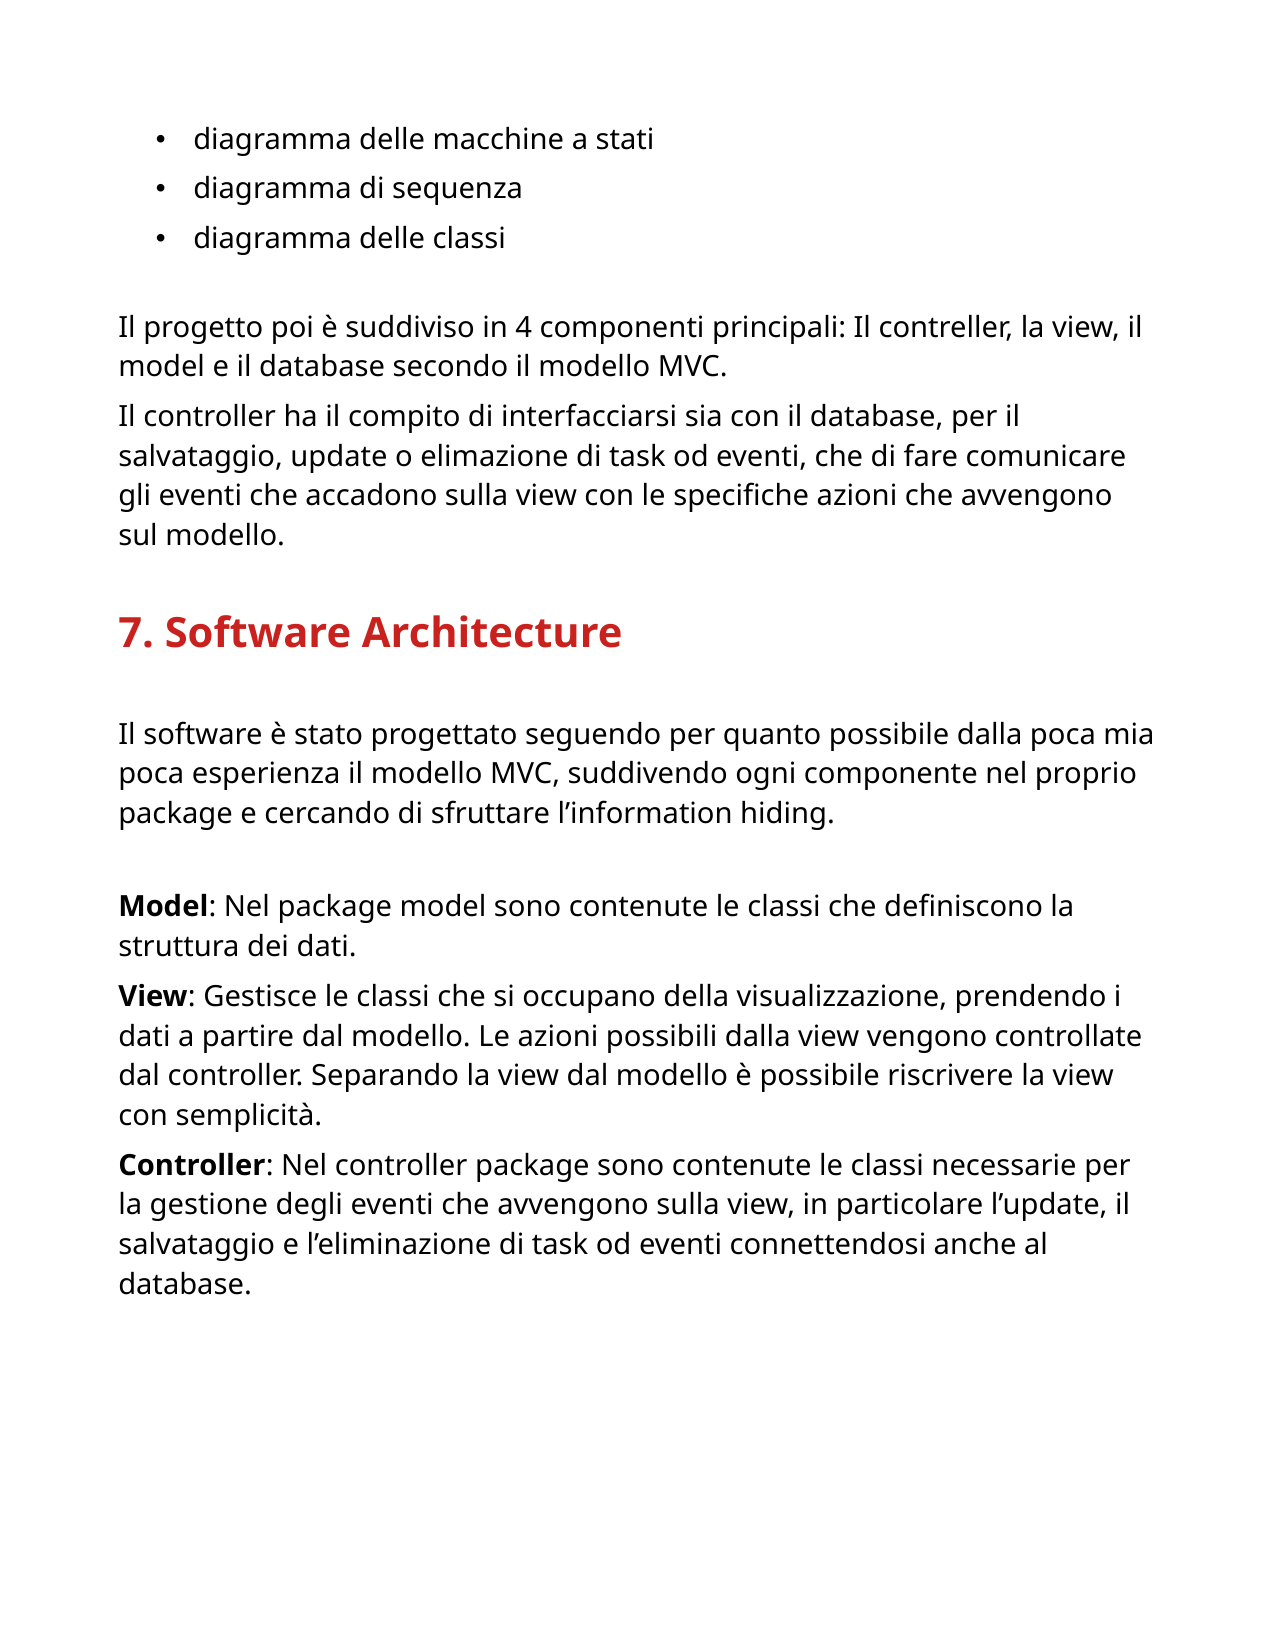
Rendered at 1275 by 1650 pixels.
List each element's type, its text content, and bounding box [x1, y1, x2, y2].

text Il progetto poi è suddiviso in 4 componenti principali: Il contreller, la view, il model e il database secondo il modello MVC. [118, 306, 1157, 385]
text View: Gestisce le classi che si occupano della visualizzazione, prendendo i dati a partire dal modello. Le azioni possibili dalla view vengono controllate dal controller. Separando la view dal modello è possibile riscrivere la view con semplicità. [118, 975, 1157, 1134]
list diagramma di sequenza [156, 168, 1157, 207]
list diagramma delle macchine a stati [156, 118, 1157, 158]
text Controller: Nel controller package sono contenute le classi necessarie per la gestione degli eventi che avvengono sulla view, in particolare l’update, il salvataggio e l’eliminazione di task od eventi connettendosi anche al database. [118, 1144, 1157, 1303]
text Il controller ha il compito di interfacciarsi sia con il database, per il salvataggio, update o elimazione di task od eventi, che di fare comunicare gli eventi che accadono sulla view con le specifiche azioni che avvengono sul modello. [118, 395, 1157, 554]
text Il software è stato progettato seguendo per quanto possibile dalla poca mia poca esperienza il modello MVC, suddivendo ogni componente nel proprio package e cercando di sfruttare l’information hiding. [118, 713, 1157, 832]
text Model: Nel package model sono contenute le classi che definiscono la struttura dei dati. [118, 886, 1157, 965]
list diagramma delle classi [156, 217, 1157, 257]
text 7. Software Architecture [118, 603, 1157, 659]
